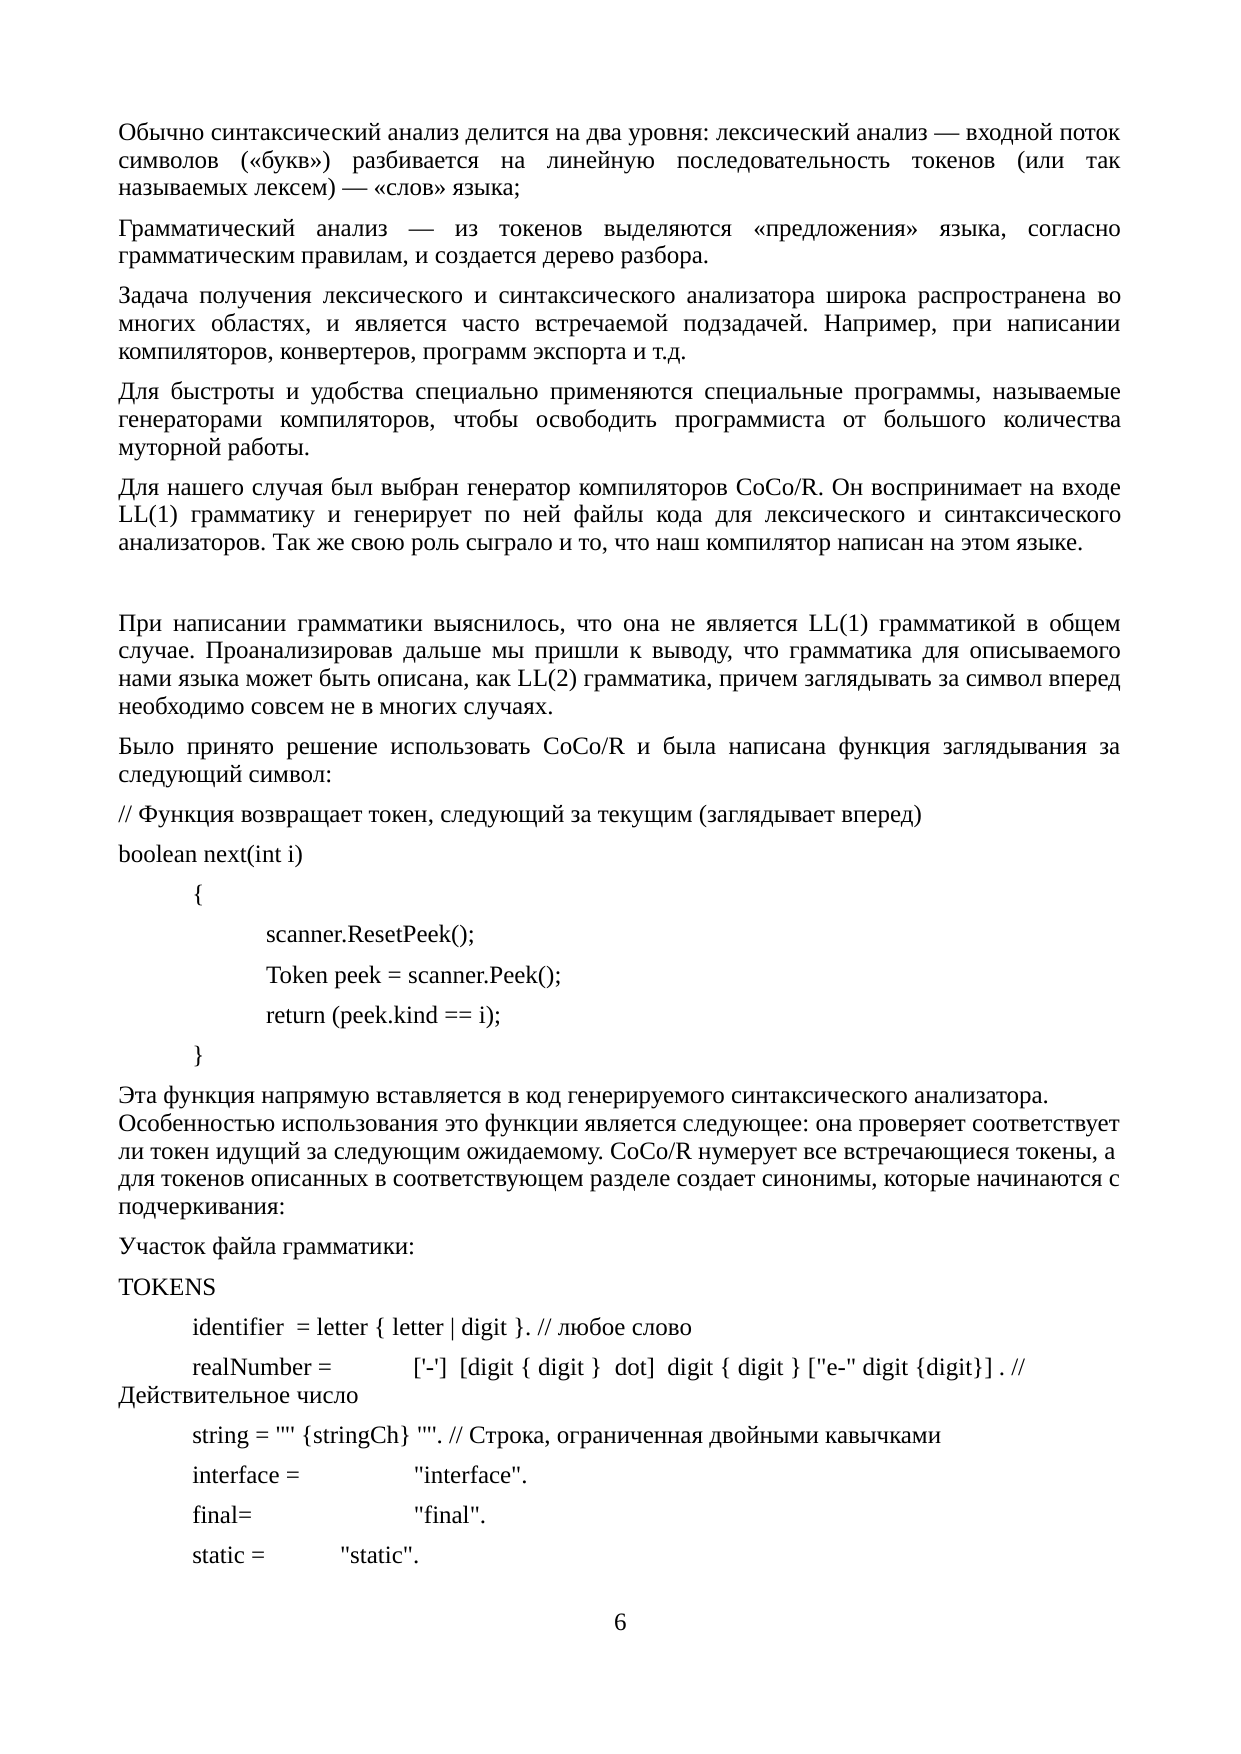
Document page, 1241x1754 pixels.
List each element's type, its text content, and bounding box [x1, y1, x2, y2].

text Участок файла грамматики: [118, 1232, 1122, 1260]
text Было принято решение использовать CoCo/R и была написана функция заглядывания за следующий символ: [118, 732, 1122, 787]
text { [118, 880, 1122, 908]
text identifier = letter { letter | digit }. // любое слово [118, 1313, 1122, 1341]
text scanner.ResetPeek(); [118, 921, 1122, 948]
text При написании грамматики выяснилось, что она не является LL(1) грамматикой в общем случае. Проанализировав дальше мы пришли к выводу, что грамматика для описываемого нами языка может быть описана, как LL(2) грамматика, причем заглядывать за символ вперед необходимо совсем не в многих случаях. [118, 609, 1122, 719]
text } [118, 1041, 1122, 1069]
text Эта функция напрямую вставляется в код генерируемого синтаксического анализатора. Особенностью использования это функции является следующее: она проверяет соответствует ли токен идущий за следующим ожидаемому. CoCo/R нумерует все встречающиеся токены, а для токенов описанных в соответствующем разделе создает синонимы, которые начинаются с подчеркивания: [118, 1081, 1122, 1220]
text TOKENS [118, 1273, 1122, 1300]
text Грамматический анализ — из токенов выделяются «предложения» языка, согласно грамматическим правилам, и создается дерево разбора. [118, 214, 1122, 269]
text realNumber = ['-'] [digit { digit } dot] digit { digit } ["e-" digit {digit}] . // Действительное число [118, 1353, 1122, 1408]
text final= "final". [118, 1501, 1122, 1529]
text static = "static". [118, 1542, 1122, 1569]
text return (peek.kind == i); [118, 1001, 1122, 1029]
text Для быстроты и удобства специально применяются специальные программы, называемые генераторами компиляторов, чтобы освободить программиста от большого количества муторной работы. [118, 377, 1122, 460]
text interface = "interface". [118, 1461, 1122, 1489]
text Задача получения лексического и синтаксического анализатора широка распространена во многих областях, и является часто встречаемой подзадачей. Например, при написании компиляторов, конвертеров, программ экспорта и т.д. [118, 282, 1122, 365]
text boolean next(int i) [118, 840, 1122, 868]
text Обычно синтаксический анализ делится на два уровня: лексический анализ — входной поток символов («букв») разбивается на линейную последовательность токенов (или так называемых лексем) — «слов» языка; [118, 118, 1122, 201]
text Для нашего случая был выбран генератор компиляторов CoCo/R. Он воспринимает на входе LL(1) грамматику и генерирует по ней файлы кода для лексического и синтаксического анализаторов. Так же свою роль сыграло и то, что наш компилятор написан на этом языке. [118, 473, 1122, 556]
text Token peek = scanner.Peek(); [118, 961, 1122, 988]
text string = '"' {stringCh} '"'. // Строка, ограниченная двойными кавычками [118, 1421, 1122, 1449]
text // Функция возвращает токен, следующий за текущим (заглядывает вперед) [118, 800, 1122, 828]
